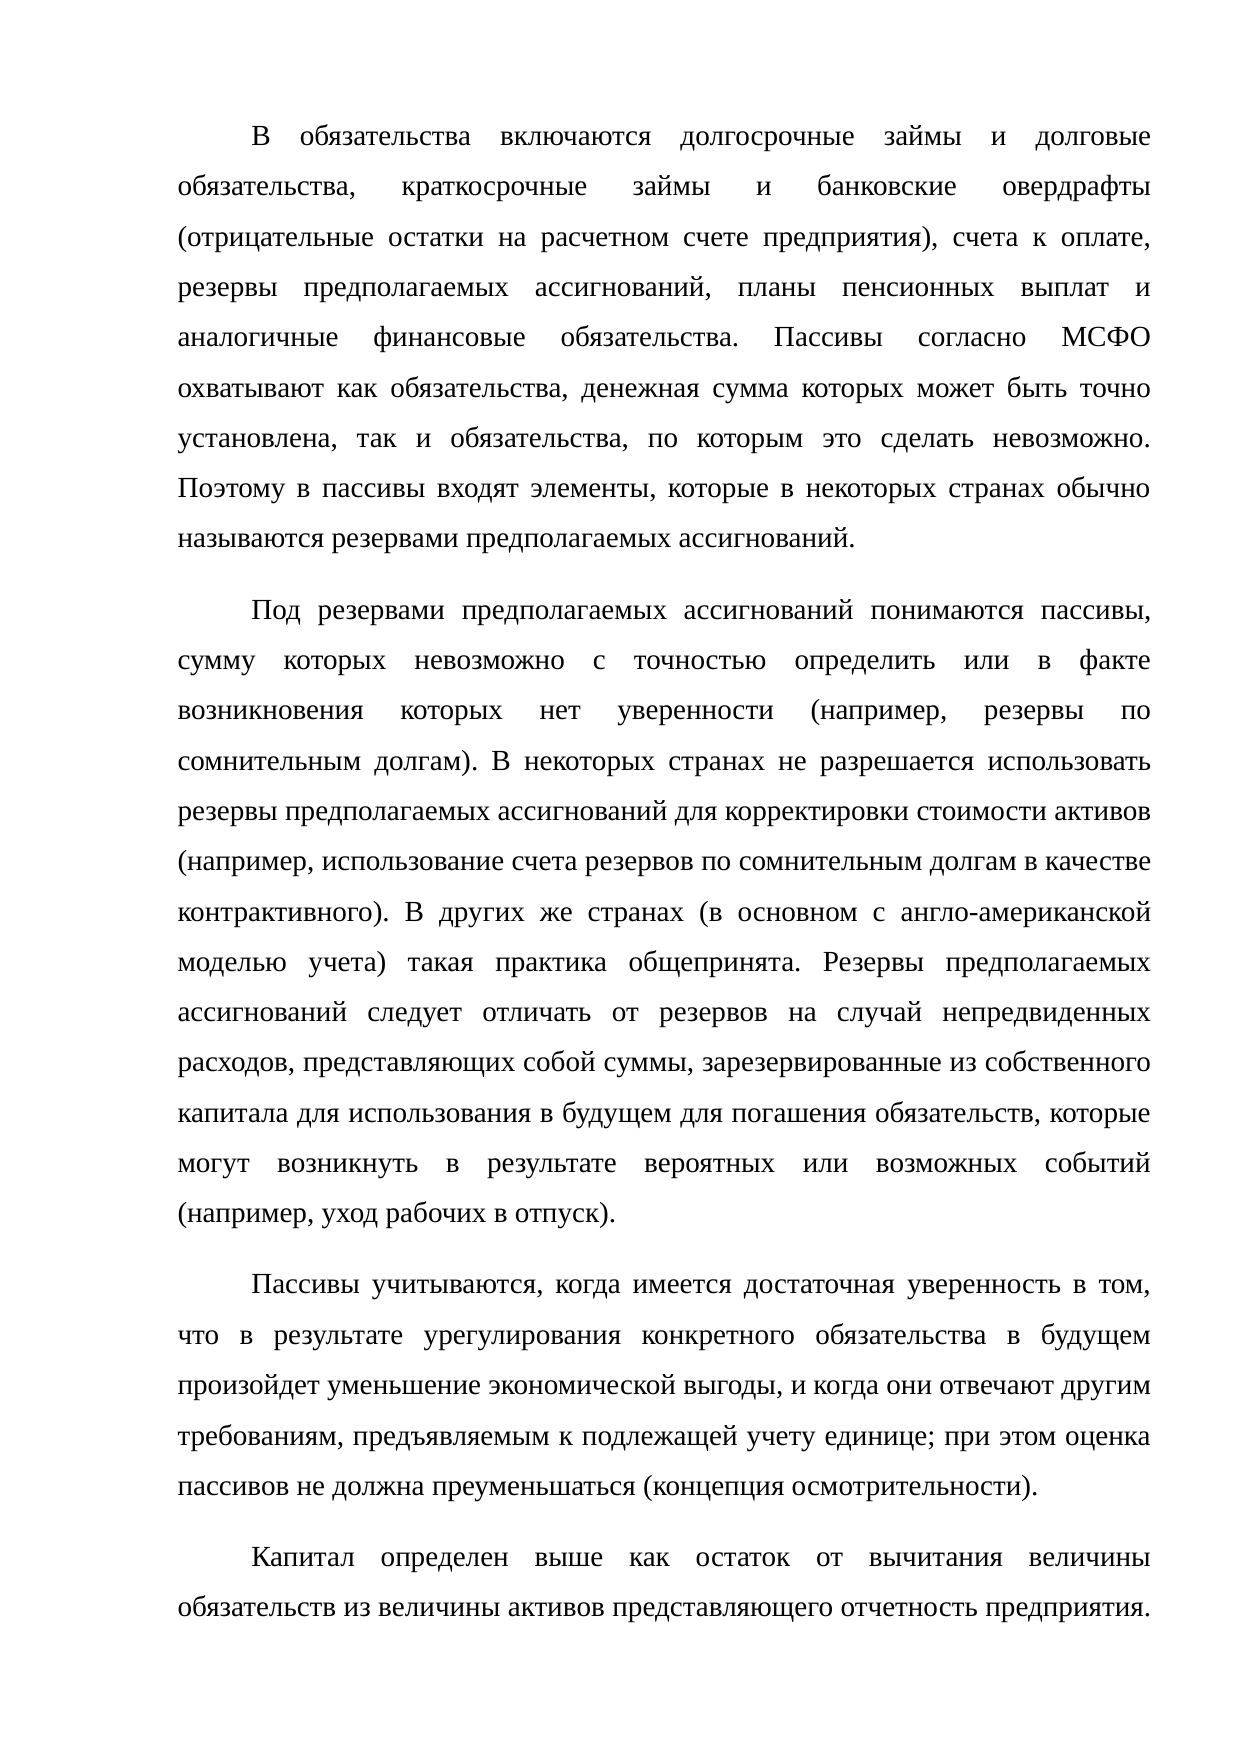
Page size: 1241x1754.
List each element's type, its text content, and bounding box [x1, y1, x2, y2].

text Под резервами предполагаемых ассигнований понимаются пассивы, сумму которых невозможно с точностью определить или в факте возникновения которых нет уверенности (например, резервы по сомнительным долгам). В некоторых странах не разрешается использовать резервы предполагаемых ассигнований для корректировки стоимости активов (например, использование счета резервов по сомнительным долгам в качестве контрактивного). В других же странах (в основном с англо-американской моделью учета) такая практика общепринята. Резервы предполагаемых ассигнований следует отличать от резервов на случай непредвиденных расходов, представляющих собой суммы, зарезервированные из собственного капитала для использования в будущем для погашения обязательств, которые могут возникнуть в результате вероятных или возможных событий (например, уход рабочих в отпуск). [177, 592, 1152, 1229]
text Пассивы учитываются, когда имеется достаточная уверенность в том, что в результате урегулирования конкретного обязательства в будущем произойдет уменьшение экономической выгоды, и когда они отвечают другим требованиям, предъявляемым к подлежащей учету единице; при этом оценка пассивов не должна преуменьшаться (концепция осмотрительности). [177, 1267, 1152, 1501]
text Капитал определен выше как остаток от вычитания величины обязательств из величины активов представляющего отчетность предприятия. [177, 1539, 1152, 1623]
text В обязательства включаются долгосрочные займы и долговые обязательства, краткосрочные займы и банковские овердрафты (отрицательные остатки на расчетном счете предприятия), счета к оплате, резервы предполагаемых ассигнований, планы пенсионных выплат и аналогичные финансовые обязательства. Пассивы согласно МСФО охватывают как обязательства, денежная сумма которых может быть точно установлена, так и обязательства, по которым это сделать невозможно. Поэтому в пассивы входят элементы, которые в некоторых странах обычно называются резервами предполагаемых ассигнований. [177, 118, 1152, 554]
